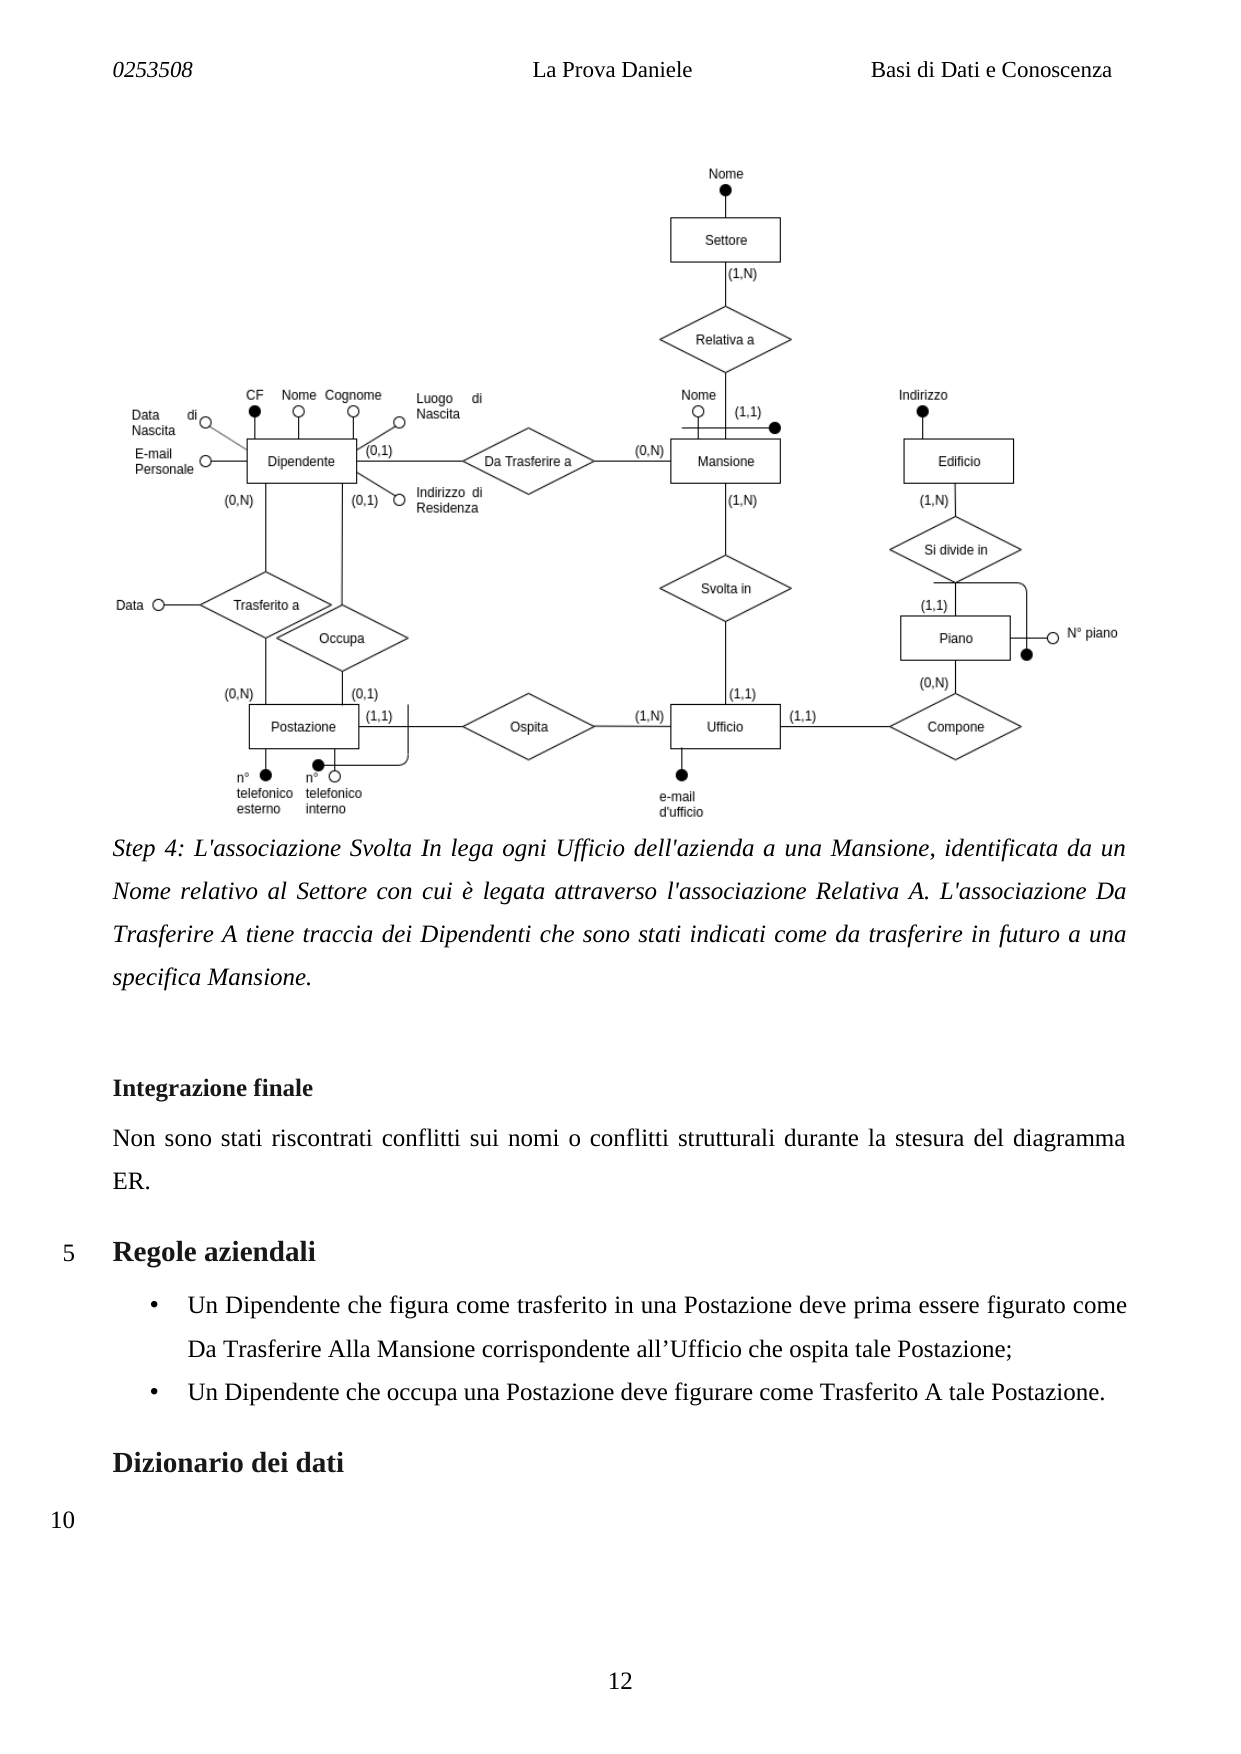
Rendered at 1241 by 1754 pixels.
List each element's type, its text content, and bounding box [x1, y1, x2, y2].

list Un Dipendente che occupa una Postazione deve figurare come Trasferito A tale Postazione. [150, 1377, 1128, 1406]
subtitle Integrazione finale [112, 1073, 1128, 1102]
text Step 4: L'associazione Svolta In lega ogni Ufficio dell'azienda a una Mansione, identificata da un Nome relativo al Settore con cui è legata attraverso l'associazione Relativa A. L'associazione Da Trasferire A tiene traccia dei Dipendenti che sono stati indicati come da trasferire in futuro a una specifica Mansione. [112, 819, 1128, 991]
subtitle Regole aziendali [112, 1234, 1128, 1268]
subtitle Dizionario dei dati [112, 1445, 1128, 1478]
picture [112, 162, 1128, 819]
list Un Dipendente che figura come trasferito in una Postazione deve prima essere figurato come Da Trasferire Alla Mansione corrispondente all’Ufficio che ospita tale Postazione; [150, 1291, 1128, 1362]
text Non sono stati riscontrati conflitti sui nomi o conflitti strutturali durante la stesura del diagramma ER. [112, 1123, 1128, 1195]
